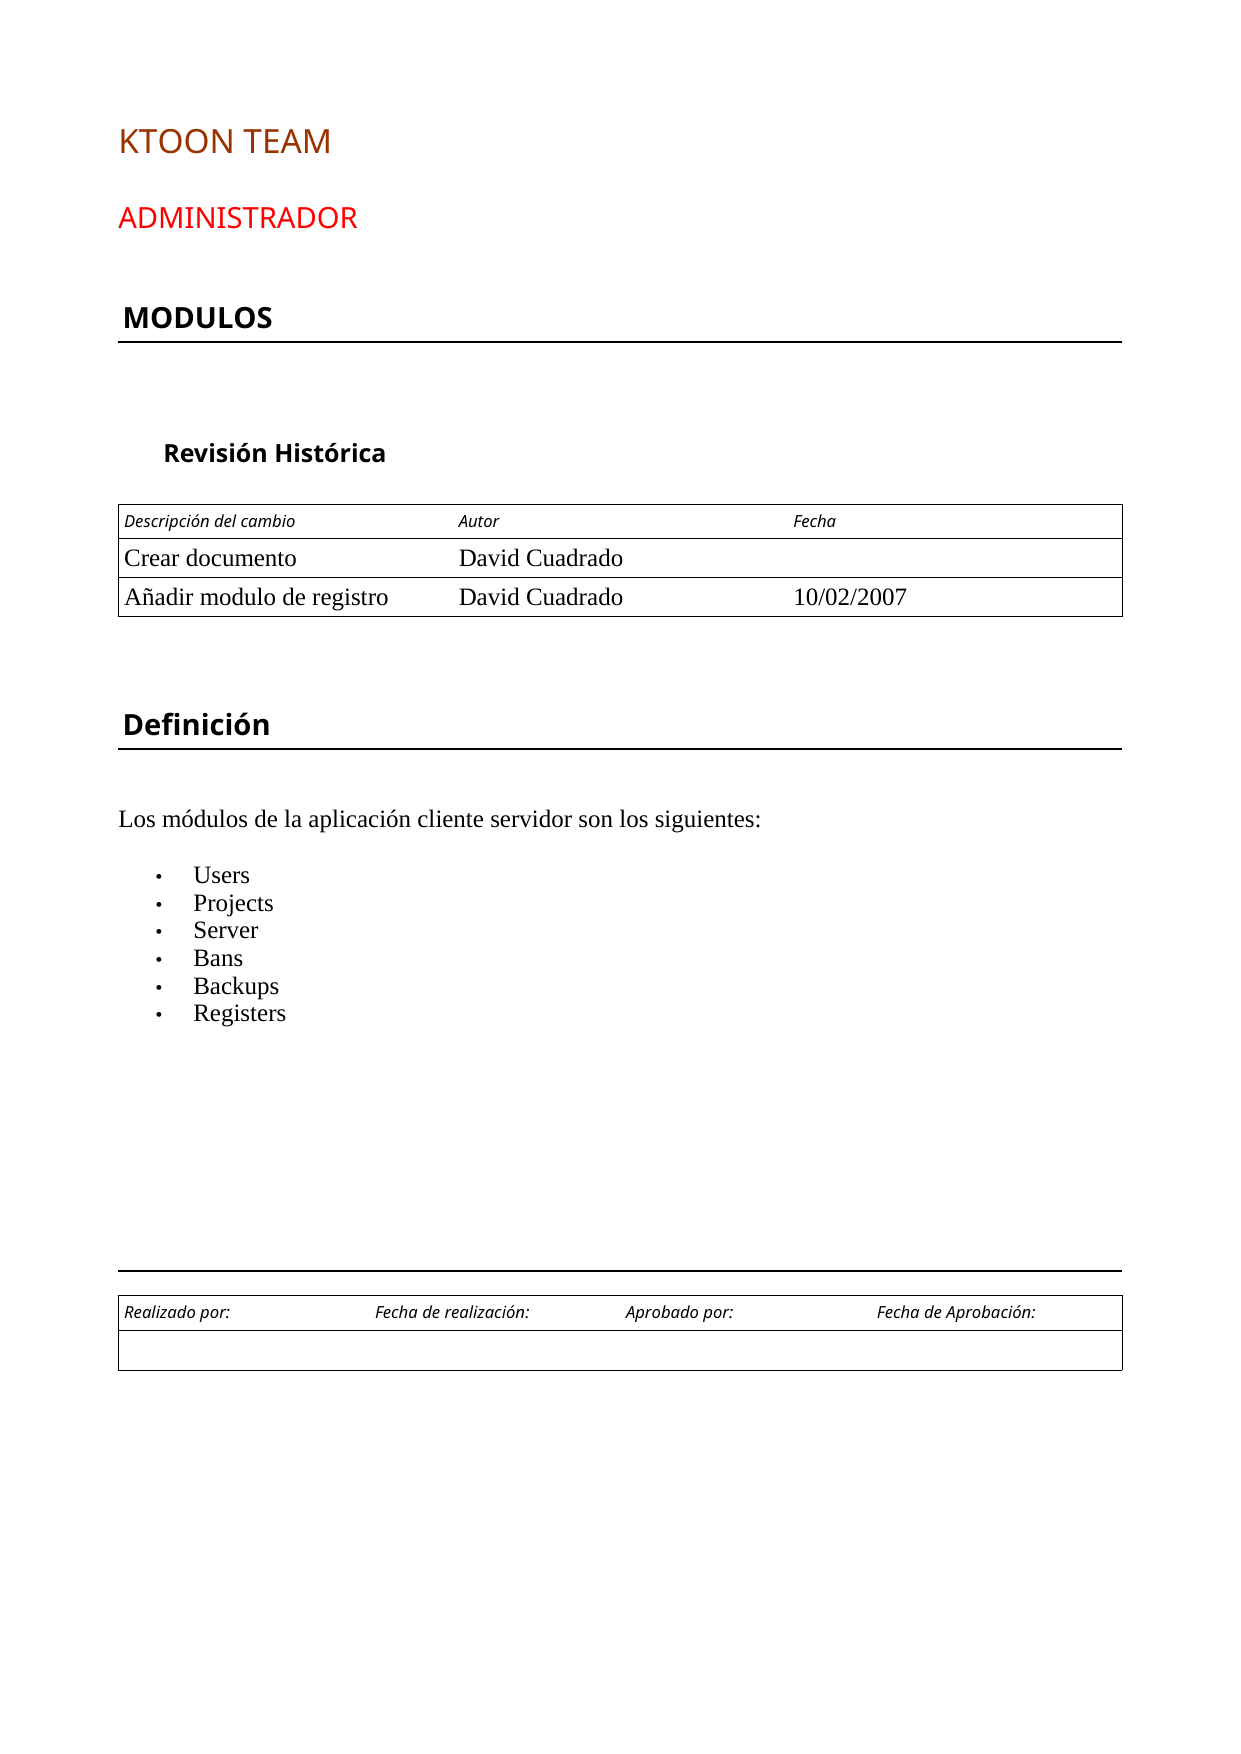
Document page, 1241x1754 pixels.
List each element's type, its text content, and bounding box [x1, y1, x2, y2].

table_cell Crear documento [119, 539, 453, 577]
table_header Realizado por: [119, 1296, 369, 1329]
text ADMINISTRADOR [118, 198, 1122, 237]
table_cell 10/02/2007 [787, 578, 1122, 616]
table_header Fecha [787, 505, 1122, 538]
list Bans [156, 944, 1122, 972]
table_header Fecha de Aprobación: [871, 1296, 1122, 1329]
list Users [156, 861, 1122, 889]
table_cell [119, 1331, 369, 1369]
table_cell David Cuadrado [453, 539, 787, 577]
table_cell David Cuadrado [453, 578, 787, 616]
table_header Aprobado por: [620, 1296, 871, 1329]
list Registers [156, 999, 1122, 1027]
table_header Descripción del cambio [119, 505, 453, 538]
text KTOON TEAM [118, 118, 1122, 163]
text Los módulos de la aplicación cliente servidor son los siguientes: [118, 806, 1122, 833]
table_cell [871, 1331, 1122, 1369]
table_cell Añadir modulo de registro [119, 578, 453, 616]
table_cell [620, 1331, 871, 1369]
table_header Autor [453, 505, 787, 538]
table_header Fecha de realización: [369, 1296, 620, 1329]
text Definición [118, 700, 1122, 748]
list Server [156, 916, 1122, 944]
text MODULOS [118, 293, 1122, 341]
list Projects [156, 889, 1122, 916]
table_cell [369, 1331, 620, 1369]
table_cell [787, 539, 1122, 577]
subtitle Revisión Histórica [118, 436, 1122, 470]
list Backups [156, 972, 1122, 999]
